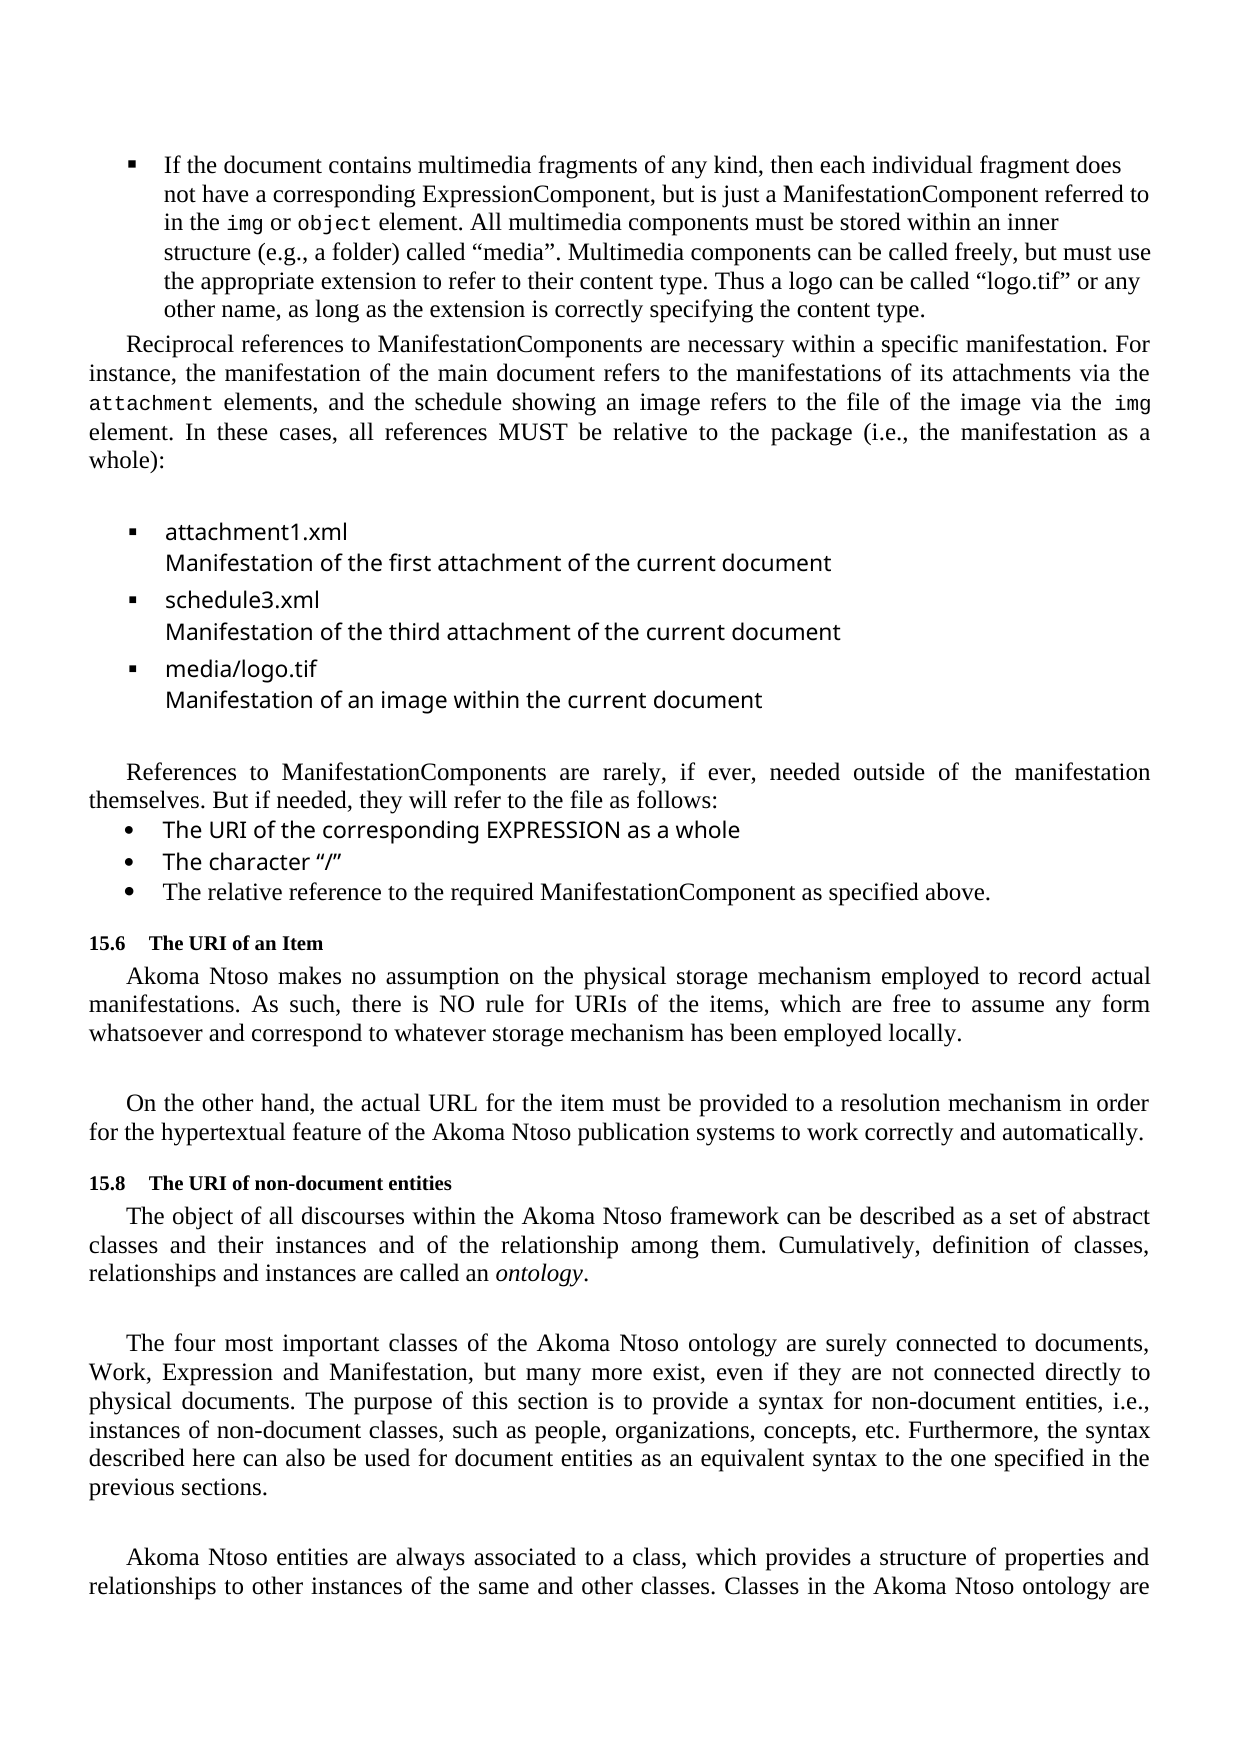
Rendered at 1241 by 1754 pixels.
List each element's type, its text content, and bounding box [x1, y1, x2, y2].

list The character “/” [125, 845, 1151, 877]
list If the document contains multimedia fragments of any kind, then each individual fragment does not have a corresponding ExpressionComponent, but is just a ManifestationComponent referred to in the img or object element. All multimedia components must be stored within an inner structure (e.g., a folder) called “media”. Multimedia components can be called freely, but must use the appropriate extension to refer to their content type. Thus a logo can be called “logo.tif” or any other name, as long as the extension is correctly specifying the content type. [126, 150, 1151, 323]
list media/logo.tif Manifestation of an image within the current document [127, 653, 1151, 715]
subtitle The URI of an Item [89, 930, 1151, 954]
list The URI of the corresponding EXPRESSION as a whole [125, 814, 1151, 845]
list schedule3.xml Manifestation of the third attachment of the current document [127, 584, 1151, 647]
text The object of all discourses within the Akoma Ntoso framework can be described as a set of abstract classes and their instances and of the relationship among them. Cumulatively, definition of classes, relationships and instances are called an ontology. [89, 1201, 1151, 1287]
text References to ManifestationComponents are rarely, if ever, needed outside of the manifestation themselves. But if needed, they will refer to the file as follows: [89, 757, 1151, 814]
list The relative reference to the required ManifestationComponent as specified above. [125, 877, 1151, 905]
text Akoma Ntoso entities are always associated to a class, which provides a structure of properties and relationships to other instances of the same and other classes. Classes in the Akoma Ntoso ontology are [89, 1542, 1151, 1600]
text Reciprocal references to ManifestationComponents are necessary within a specific manifestation. For instance, the manifestation of the main document refers to the manifestations of its attachments via the attachment elements, and the schedule showing an image refers to the file of the image via the img element. In these cases, all references MUST be relative to the package (i.e., the manifestation as a whole): [89, 329, 1151, 474]
subtitle The URI of non-document entities [89, 1171, 1151, 1195]
text Akoma Ntoso makes no assumption on the physical storage mechanism employed to record actual manifestations. As such, there is NO rule for URIs of the items, which are free to assume any form whatsoever and correspond to whatever storage mechanism has been employed locally. [89, 961, 1151, 1047]
text On the other hand, the actual URL for the item must be provided to a resolution mechanism in order for the hypertextual feature of the Akoma Ntoso publication systems to work correctly and automatically. [89, 1088, 1151, 1146]
list attachment1.xml Manifestation of the first attachment of the current document [127, 515, 1151, 578]
text The four most important classes of the Akoma Ntoso ontology are surely connected to documents, Work, Expression and Manifestation, but many more exist, even if they are not connected directly to physical documents. The purpose of this section is to provide a syntax for non-document entities, i.e., instances of non-document classes, such as people, organizations, concepts, etc. Furthermore, the syntax described here can also be used for document entities as an equivalent syntax to the one specified in the previous sections. [89, 1328, 1151, 1501]
